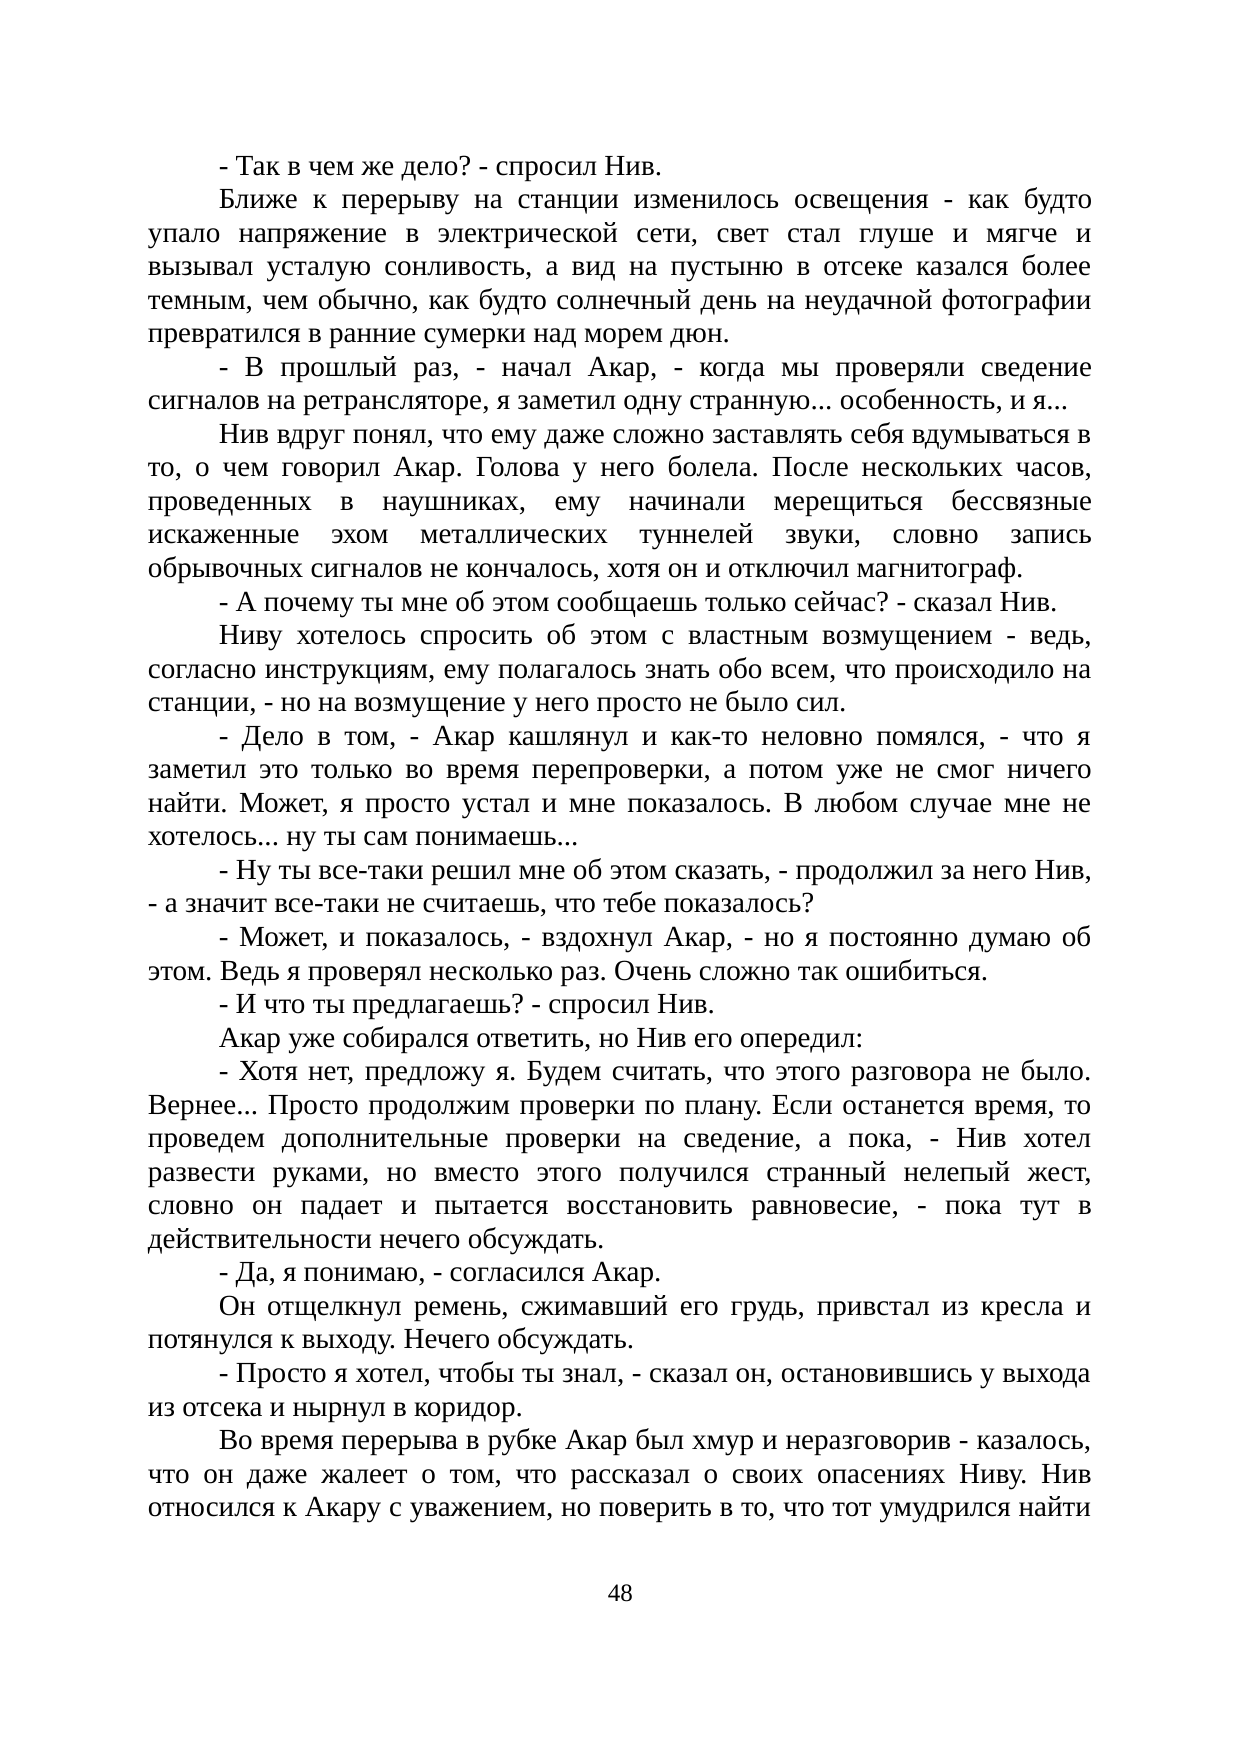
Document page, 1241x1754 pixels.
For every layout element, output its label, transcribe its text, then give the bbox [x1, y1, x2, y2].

text - Может, и показалось, - вздохнул Акар, - но я постоянно думаю об этом. Ведь я проверял несколько раз. Очень сложно так ошибиться. [148, 919, 1093, 986]
text Акар уже собирался ответить, но Нив его опередил: [148, 1020, 1093, 1053]
text Во время перерыва в рубке Акар был хмур и неразговорив - казалось, что он даже жалеет о том, что рассказал о своих опасениях Ниву. Нив относился к Акару с уважением, но поверить в то, что тот умудрился найти [148, 1422, 1093, 1523]
text Он отщелкнул ремень, сжимавший его грудь, привстал из кресла и потянулся к выходу. Нечего обсуждать. [148, 1288, 1093, 1355]
text - Да, я понимаю, - согласился Акар. [148, 1254, 1093, 1288]
text - Ну ты все-таки решил мне об этом сказать, - продолжил за него Нив, - а значит все-таки не считаешь, что тебе показалось? [148, 852, 1093, 919]
text - Просто я хотел, чтобы ты знал, - сказал он, остановившись у выхода из отсека и нырнул в коридор. [148, 1355, 1093, 1422]
text - В прошлый раз, - начал Акар, - когда мы проверяли сведение сигналов на ретрансляторе, я заметил одну странную... особенность, и я... [148, 349, 1093, 416]
text - Так в чем же дело? - спросил Нив. [148, 148, 1093, 181]
text Ниву хотелось спросить об этом с властным возмущением - ведь, согласно инструкциям, ему полагалось знать обо всем, что происходило на станции, - но на возмущение у него просто не было сил. [148, 617, 1093, 718]
text - Дело в том, - Акар кашлянул и как-то неловно помялся, - что я заметил это только во время перепроверки, а потом уже не смог ничего найти. Может, я просто устал и мне показалось. В любом случае мне не хотелось... ну ты сам понимаешь... [148, 718, 1093, 852]
text - Хотя нет, предложу я. Будем считать, что этого разговора не было. Вернее... Просто продолжим проверки по плану. Если останется время, то проведем дополнительные проверки на сведение, а пока, - Нив хотел развести руками, но вместо этого получился странный нелепый жест, словно он падает и пытается восстановить равновесие, - пока тут в действительности нечего обсуждать. [148, 1053, 1093, 1254]
text Нив вдруг понял, что ему даже сложно заставлять себя вдумываться в то, о чем говорил Акар. Голова у него болела. После нескольких часов, проведенных в наушниках, ему начинали мерещиться бессвязные искаженные эхом металлических туннелей звуки, словно запись обрывочных сигналов не кончалось, хотя он и отключил магнитограф. [148, 416, 1093, 584]
text Ближе к перерыву на станции изменилось освещения - как будто упало напряжение в электрической сети, свет стал глуше и мягче и вызывал усталую сонливость, а вид на пустыню в отсеке казался более темным, чем обычно, как будто солнечный день на неудачной фотографии превратился в ранние сумерки над морем дюн. [148, 181, 1093, 349]
text - А почему ты мне об этом сообщаешь только сейчас? - сказал Нив. [148, 584, 1093, 617]
text - И что ты предлагаешь? - спросил Нив. [148, 986, 1093, 1020]
